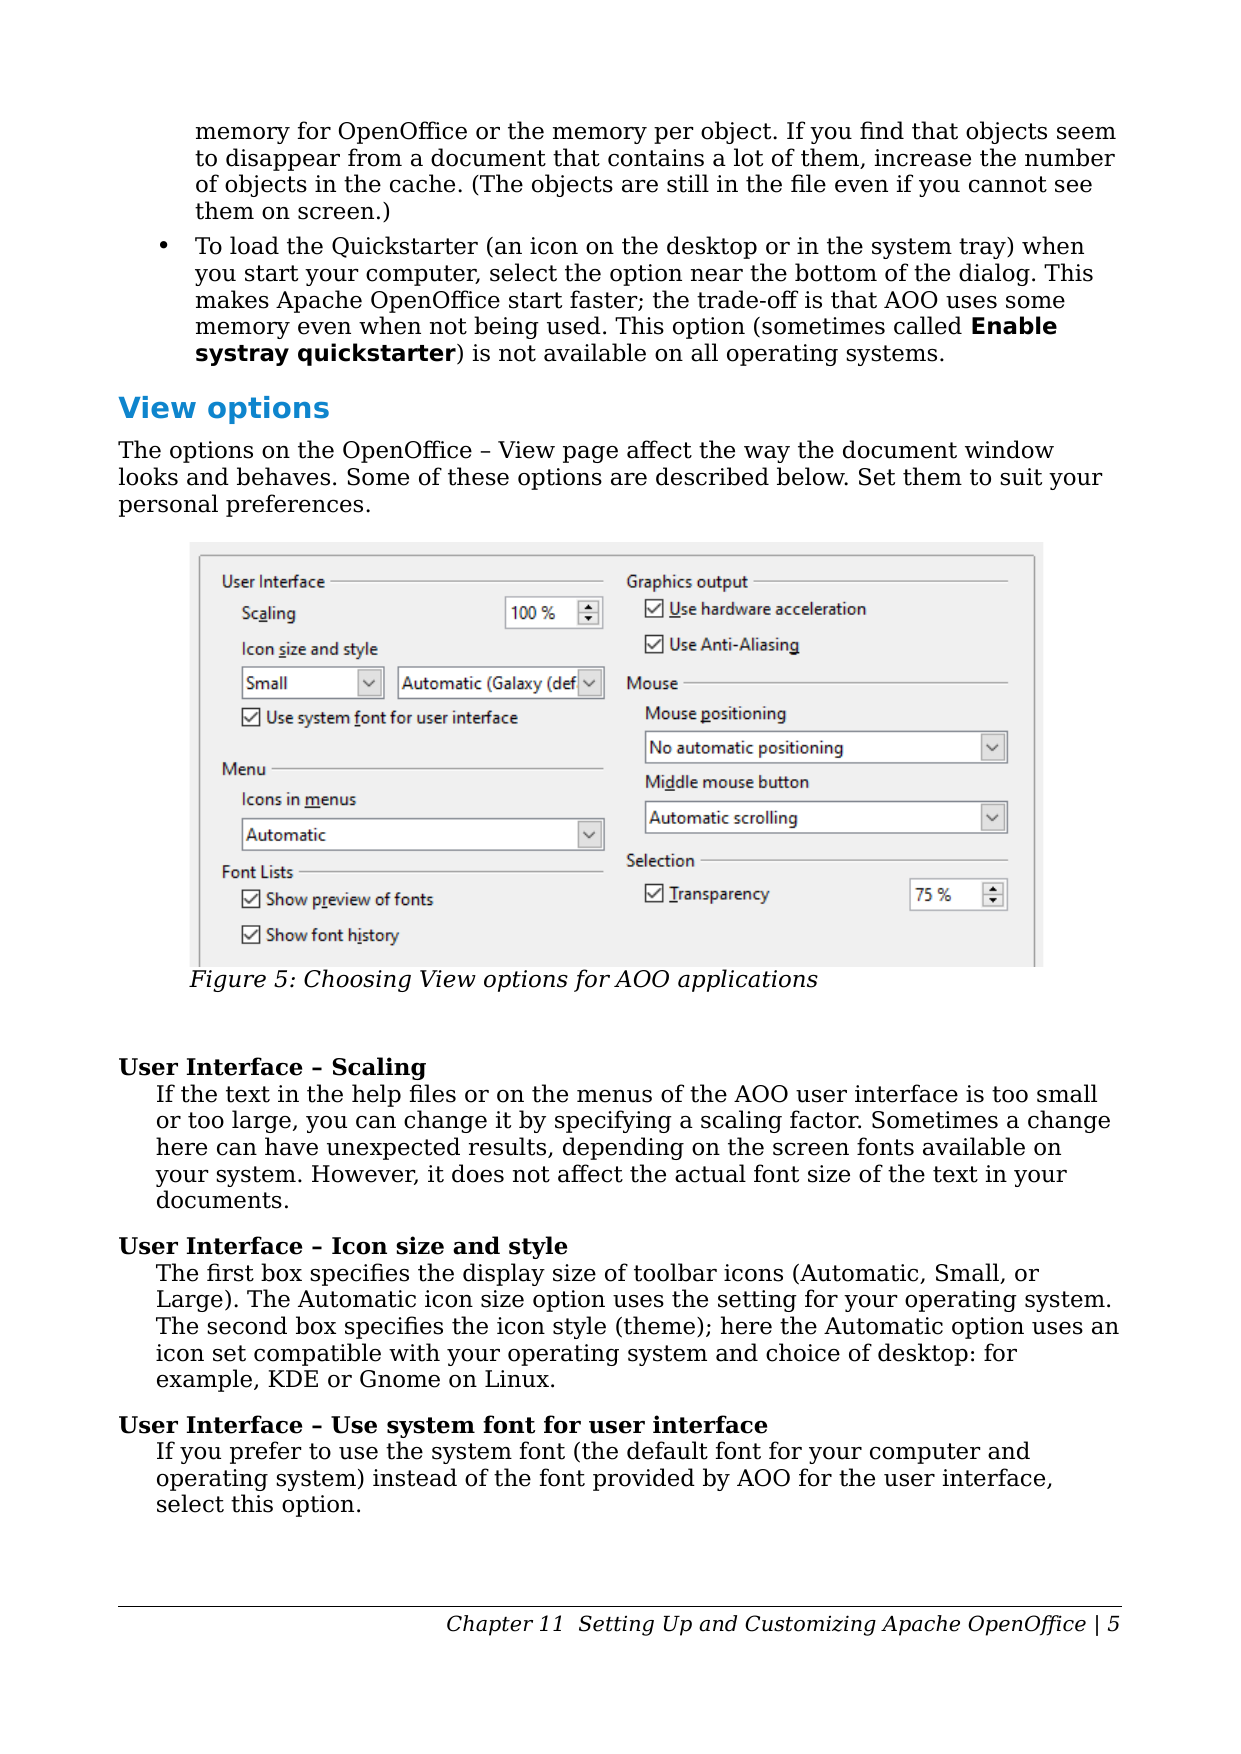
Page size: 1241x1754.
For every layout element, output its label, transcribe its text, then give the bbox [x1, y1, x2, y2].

list To load the Quickstarter (an icon on the desktop or in the system tray) when you start your computer, select the option near the bottom of the dialog. This makes Apache OpenOffice start faster; the trade-off is that AOO uses some memory even when not being used. This option (sometimes called Enable systray quickstarter) is not available on all operating systems. [156, 231, 1122, 367]
picture [189, 542, 1044, 967]
text User Interface – Scaling [118, 1054, 1122, 1081]
text The first box specifies the display size of toolbar icons (Automatic, Small, or Large). The Automatic icon size option uses the setting for your operating system. The second box specifies the icon style (theme); here the Automatic option uses an icon set compatible with your operating system and choice of desktop: for example, KDE or Gnome on Linux. [156, 1260, 1122, 1393]
text If the text in the help files or on the menus of the AOO user interface is too small or too large, you can change it by specifying a scaling factor. Sometimes a change here can have unexpected results, depending on the screen fonts available on your system. However, it does not affect the actual font size of the text in your documents. [156, 1081, 1122, 1214]
subtitle View options [118, 391, 1122, 425]
text Figure 5: Choosing View options for AOO applications [189, 967, 1043, 993]
text User Interface – Icon size and style [118, 1233, 1122, 1260]
text The options on the OpenOffice – View page affect the way the document window looks and behaves. Some of these options are described below. Set them to suit your personal preferences. [118, 437, 1122, 517]
text User Interface – Use system font for user interface [118, 1411, 1122, 1438]
list memory for OpenOffice or the memory per object. If you find that objects seem to disappear from a document that contains a lot of them, increase the number of objects in the cache. (The objects are still in the file even if you cannot see them on screen.) [156, 118, 1122, 225]
text If you prefer to use the system font (the default font for your computer and operating system) instead of the font provided by AOO for the user interface, select this option. [156, 1438, 1122, 1518]
